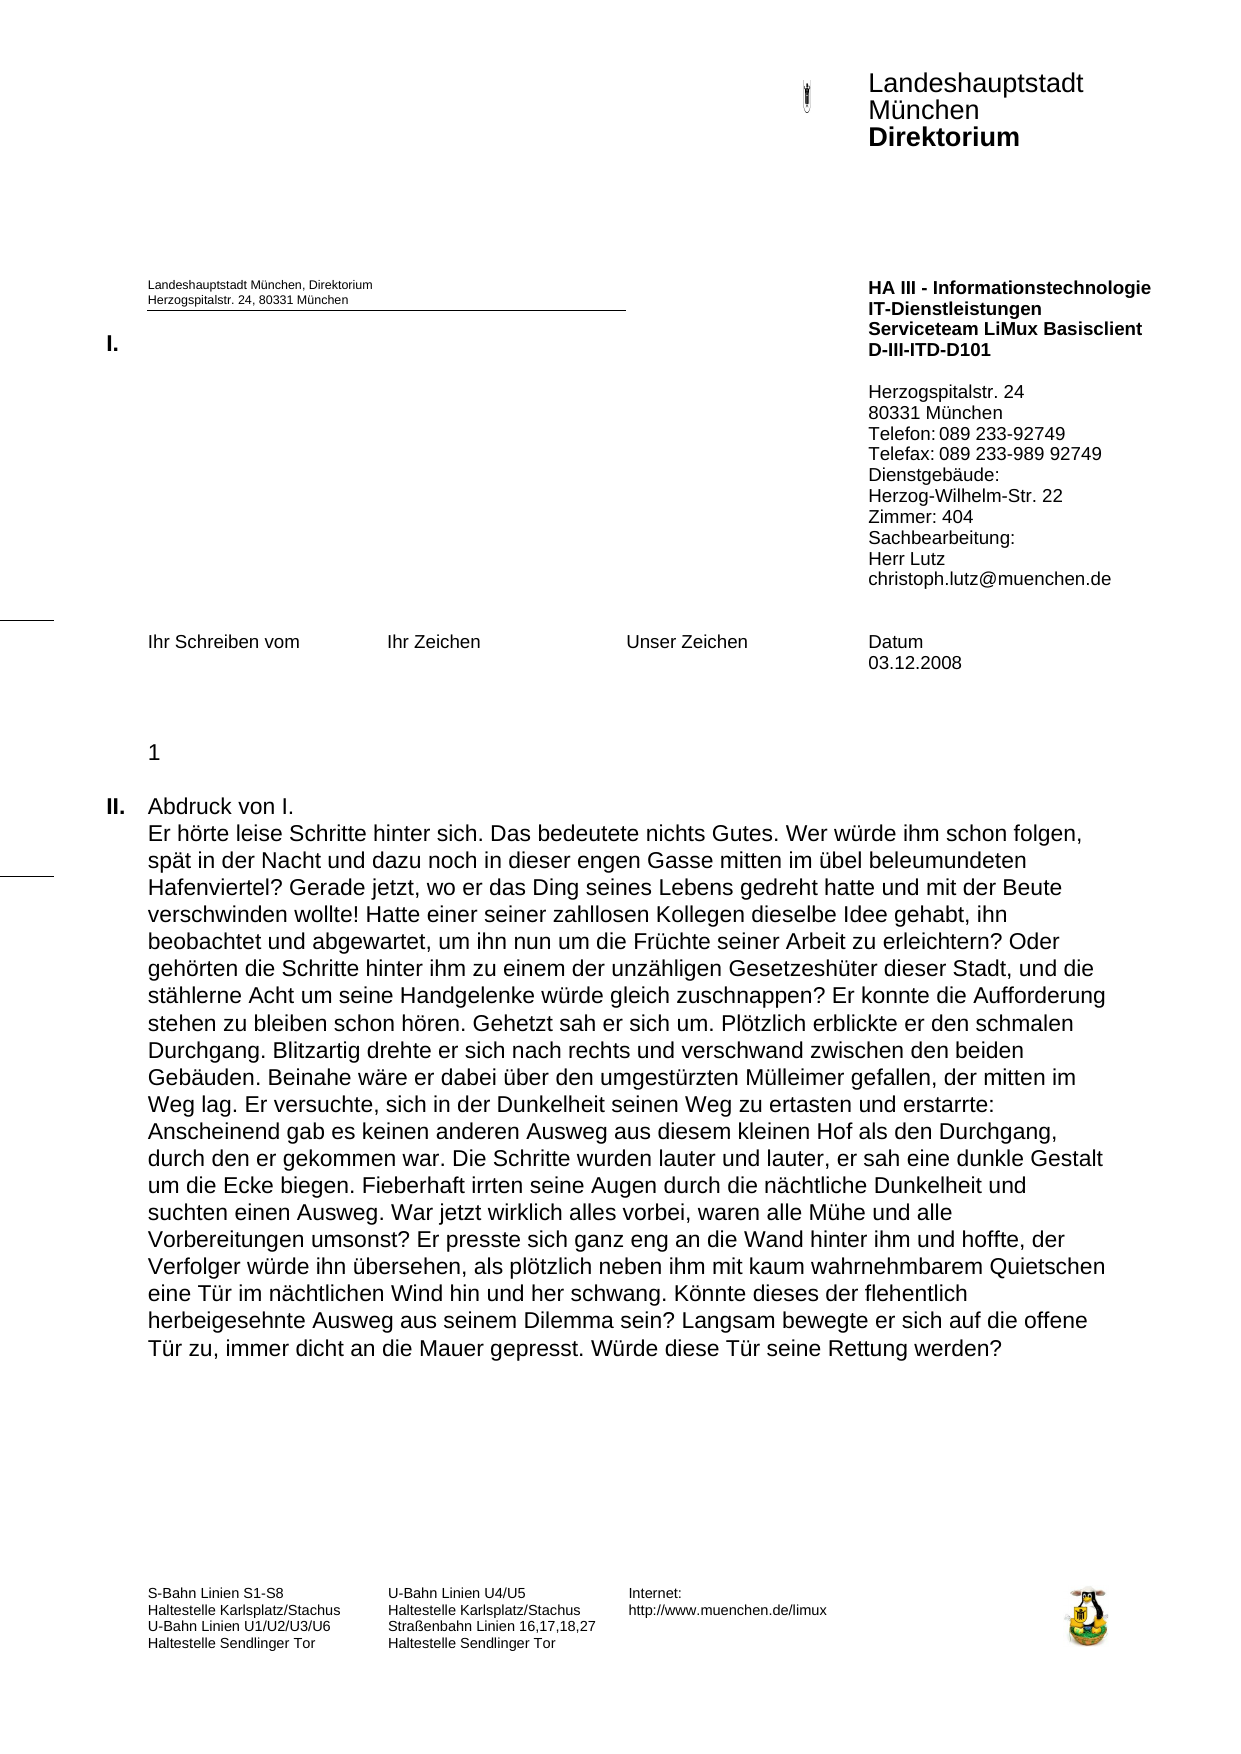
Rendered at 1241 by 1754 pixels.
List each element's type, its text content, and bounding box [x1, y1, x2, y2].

text Unser Zeichen [626, 632, 833, 653]
table_header S-Bahn Linien S1-S8 Haltestelle Karlsplatz/Stachus U-Bahn Linien U1/U2/U3/U6 Haltestelle Sendlinger Tor [148, 1551, 388, 1652]
picture [1063, 1585, 1109, 1647]
text Direktorium [868, 125, 1199, 152]
text München [868, 98, 1199, 125]
text I. [106, 331, 136, 356]
text Landeshauptstadt München, Direktorium [148, 277, 626, 292]
text Ihr Schreiben vom [148, 632, 354, 653]
text Herzogspitalstr. 24 80331 München Telefon: 089 233-92749 Telefax: 089 233-989 92749 Dienstgebäude: Herzog-Wilhelm-Str. 22 Zimmer: 404 Sachbearbeitung: Herr Lutz christoph.lutz@muenchen.de [868, 382, 1199, 590]
table_header U-Bahn Linien U4/U5 Haltestelle Karlsplatz/Stachus Straßenbahn Linien 16,17,18,27 Haltestelle Sendlinger Tor [388, 1551, 628, 1652]
table_header Internet: http://www.muenchen.de/limux [628, 1551, 869, 1652]
picture [803, 80, 811, 113]
text Datum [868, 632, 1108, 653]
table_header [869, 1551, 1110, 1652]
text D-III-ITD-D101 [868, 340, 1199, 361]
text Ihr Zeichen [387, 632, 593, 653]
text 1 [148, 738, 1109, 766]
text Herzogspitalstr. 24, 80331 München [148, 292, 626, 307]
text Er hörte leise Schritte hinter sich. Das bedeutete nichts Gutes. Wer würde ihm schon folgen, spät in der Nacht und dazu noch in dieser engen Gasse mitten im übel beleumundeten Hafenviertel? Gerade jetzt, wo er das Ding seines Lebens gedreht hatte und mit der Beute verschwinden wollte! Hatte einer seiner zahllosen Kollegen dieselbe Idee gehabt, ihn beobachtet und abgewartet, um ihn nun um die Früchte seiner Arbeit zu erleichtern? Oder gehörten die Schritte hinter ihm zu einem der unzähligen Gesetzeshüter dieser Stadt, und die stählerne Acht um seine Handgelenke würde gleich zuschnappen? Er konnte die Aufforderung stehen zu bleiben schon hören. Gehetzt sah er sich um. Plötzlich erblickte er den schmalen Durchgang. Blitzartig drehte er sich nach rechts und verschwand zwischen den beiden Gebäuden. Beinahe wäre er dabei über den umgestürzten Mülleimer gefallen, der mitten im Weg lag. Er versuchte, sich in der Dunkelheit seinen Weg zu ertasten und erstarrte: Anscheinend gab es keinen anderen Ausweg aus diesem kleinen Hof als den Durchgang, durch den er gekommen war. Die Schritte wurden lauter und lauter, er sah eine dunkle Gestalt um die Ecke biegen. Fieberhaft irrten seine Augen durch die nächtliche Dunkelheit und suchten einen Ausweg. War jetzt wirklich alles vorbei, waren alle Mühe und alle Vorbereitungen umsonst? Er presste sich ganz eng an die Wand hinter ihm und hoffte, der Verfolger würde ihn übersehen, als plötzlich neben ihm mit kaum wahrnehmbarem Quietschen eine Tür im nächtlichen Wind hin und her schwang. Könnte dieses der flehentlich herbeigesehnte Ausweg aus seinem Dilemma sein? Langsam bewegte er sich auf die offene Tür zu, immer dicht an die Mauer gepresst. Würde diese Tür seine Rettung werden? [148, 820, 1109, 1361]
text Landeshauptstadt [868, 71, 1199, 98]
text HA III - Informationstechnologie IT-Dienstleistungen Serviceteam LiMux Basisclient [868, 277, 1199, 340]
text II. Abdruck von I. [106, 793, 1109, 820]
text 03.12.2008 [868, 653, 1108, 673]
